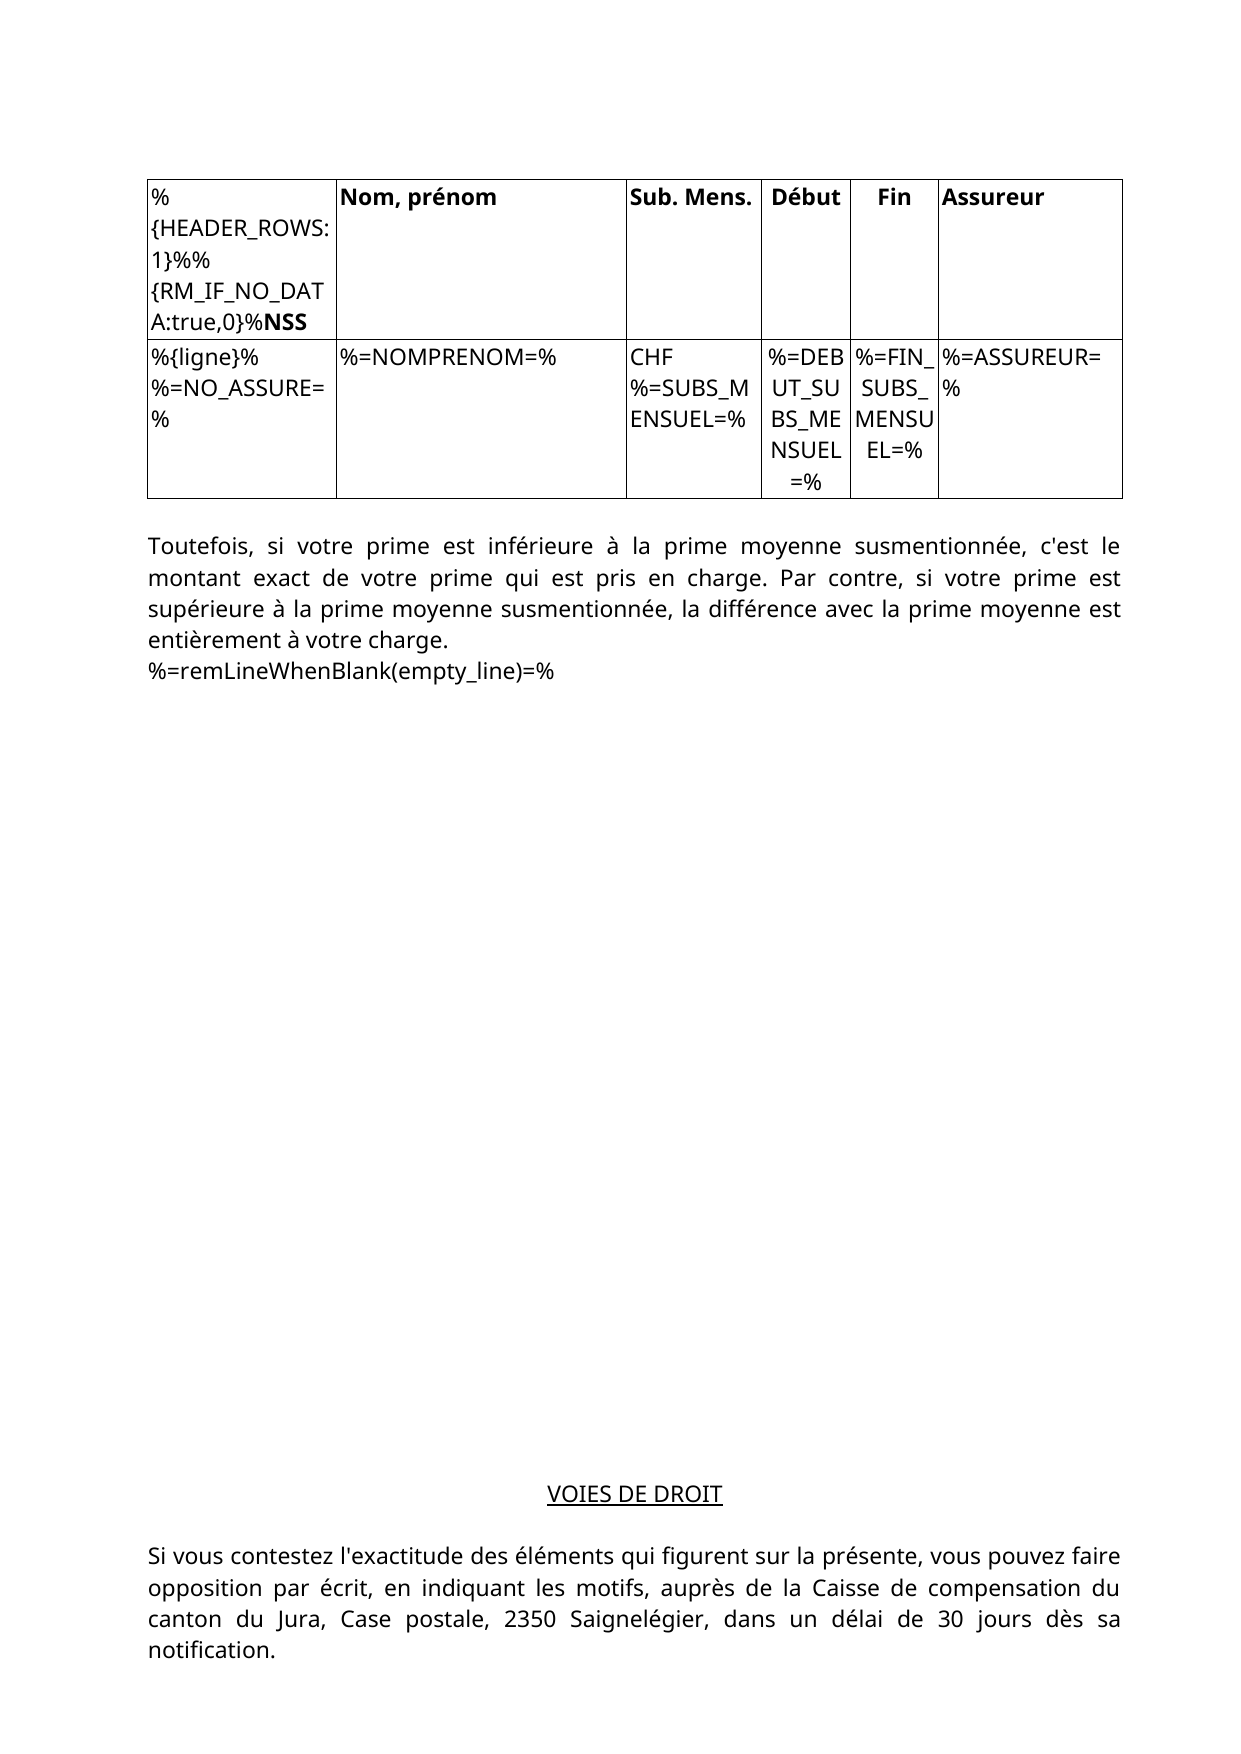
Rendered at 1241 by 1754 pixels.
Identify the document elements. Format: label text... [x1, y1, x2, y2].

table_header %{HEADER_ROWS:1}%%{RM_IF_NO_DATA:true,0}%NSS [148, 180, 336, 338]
table_cell %{ligne}%%=NO_ASSURE=% [148, 340, 336, 498]
table_header Sub. Mens. [627, 180, 761, 338]
table_header Fin [851, 180, 938, 338]
table_cell %=FIN_SUBS_MENSUEL=% [851, 340, 938, 498]
table_header Assureur [939, 180, 1122, 338]
text %=remLineWhenBlank(empty_line)=% [148, 655, 1122, 687]
table_cell %=ASSUREUR=% [939, 340, 1122, 498]
table_cell %=NOMPRENOM=% [337, 340, 626, 498]
table_header Début [762, 180, 850, 338]
table_cell CHF %=SUBS_MENSUEL=% [627, 340, 761, 498]
table_header Nom, prénom [337, 180, 626, 338]
text Toutefois, si votre prime est inférieure à la prime moyenne susmentionnée, c'est le montant exact de votre prime qui est pris en charge. Par contre, si votre prime est supérieure à la prime moyenne susmentionnée, la différence avec la prime moyenne est entièrement à votre charge. [148, 530, 1122, 655]
table_cell %=DEBUT_SUBS_MENSUEL=% [762, 340, 850, 498]
